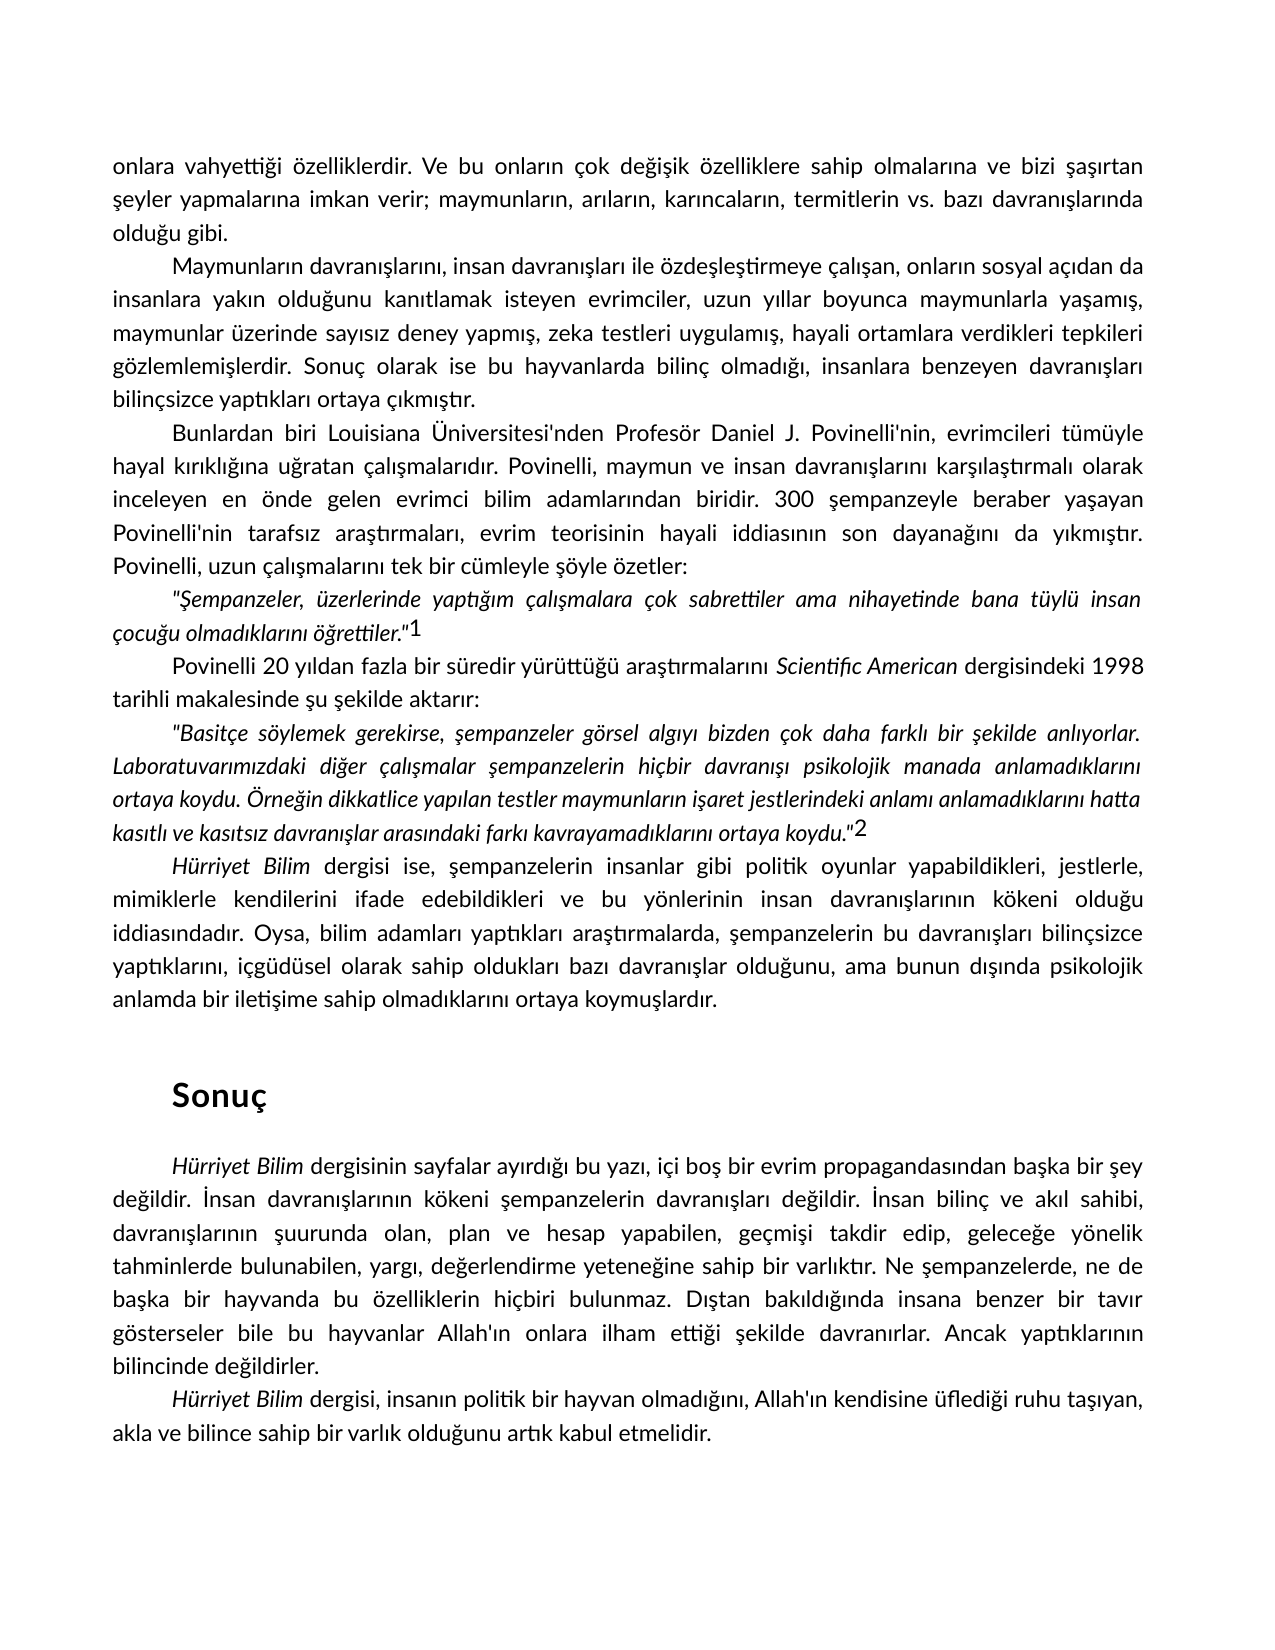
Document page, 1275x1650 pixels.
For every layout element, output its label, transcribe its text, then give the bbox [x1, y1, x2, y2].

text Hürriyet Bilim dergisi ise, şempanzelerin insanlar gibi politik oyunlar yapabildikleri, jestlerle, mimiklerle kendilerini ifade edebildikleri ve bu yönlerinin insan davranışlarının kökeni olduğu iddiasındadır. Oysa, bilim adamları yaptıkları araştırmalarda, şempanzelerin bu davranışları bilinçsizce yaptıklarını, içgüdüsel olarak sahip oldukları bazı davranışlar olduğunu, ama bunun dışında psikolojik anlamda bir iletişime sahip olmadıklarını ortaya koymuşlardır. [112, 848, 1145, 1014]
text Sonuç [112, 1081, 1145, 1114]
text onlara vahyettiği özelliklerdir. Ve bu onların çok değişik özelliklere sahip olmalarına ve bizi şaşırtan şeyler yapmalarına imkan verir; maymunların, arıların, karıncaların, termitlerin vs. bazı davranışlarında olduğu gibi. [112, 148, 1145, 248]
text Bunlardan biri Louisiana Üniversitesi'nden Profesör Daniel J. Povinelli'nin, evrimcileri tümüyle hayal kırıklığına uğratan çalışmalarıdır. Povinelli, maymun ve insan davranışlarını karşılaştırmalı olarak inceleyen en önde gelen evrimci bilim adamlarından biridir. 300 şempanzeyle beraber yaşayan Povinelli'nin tarafsız araştırmaları, evrim teorisinin hayali iddiasının son dayanağını da yıkmıştır. Povinelli, uzun çalışmalarını tek bir cümleyle şöyle özetler: [112, 414, 1145, 581]
text Povinelli 20 yıldan fazla bir süredir yürüttüğü araştırmalarını Scientific American dergisindeki 1998 tarihli makalesinde şu şekilde aktarır: [112, 648, 1145, 714]
text Hürriyet Bilim dergisinin sayfalar ayırdığı bu yazı, içi boş bir evrim propagandasından başka bir şey değildir. İnsan davranışlarının kökeni şempanzelerin davranışları değildir. İnsan bilinç ve akıl sahibi, davranışlarının şuurunda olan, plan ve hesap yapabilen, geçmişi takdir edip, geleceğe yönelik tahminlerde bulunabilen, yargı, değerlendirme yeteneğine sahip bir varlıktır. Ne şempanzelerde, ne de başka bir hayvanda bu özelliklerin hiçbiri bulunmaz. Dıştan bakıldığında insana benzer bir tavır gösterseler bile bu hayvanlar Allah'ın onlara ilham ettiği şekilde davranırlar. Ancak yaptıklarının bilincinde değildirler. [112, 1148, 1145, 1381]
text Hürriyet Bilim dergisi, insanın politik bir hayvan olmadığını, Allah'ın kendisine üflediği ruhu taşıyan, akla ve bilince sahip bir varlık olduğunu artık kabul etmelidir. [112, 1381, 1145, 1448]
text Maymunların davranışlarını, insan davranışları ile özdeşleştirmeye çalışan, onların sosyal açıdan da insanlara yakın olduğunu kanıtlamak isteyen evrimciler, uzun yıllar boyunca maymunlarla yaşamış, maymunlar üzerinde sayısız deney yapmış, zeka testleri uygulamış, hayali ortamlara verdikleri tepkileri gözlemlemişlerdir. Sonuç olarak ise bu hayvanlarda bilinç olmadığı, insanlara benzeyen davranışları bilinçsizce yaptıkları ortaya çıkmıştır. [112, 248, 1145, 414]
text "Basitçe söylemek gerekirse, şempanzeler görsel algıyı bizden çok daha farklı bir şekilde anlıyorlar. Laboratuvarımızdaki diğer çalışmalar şempanzelerin hiçbir davranışı psikolojik manada anlamadıklarını ortaya koydu. Örneğin dikkatlice yapılan testler maymunların işaret jestlerindeki anlamı anlamadıklarını hatta kasıtlı ve kasıtsız davranışlar arasındaki farkı kavrayamadıklarını ortaya koydu."2 [112, 714, 1145, 848]
text "Şempanzeler, üzerlerinde yaptığım çalışmalara çok sabrettiler ama nihayetinde bana tüylü insan çocuğu olmadıklarını öğrettiler."1 [112, 581, 1145, 648]
